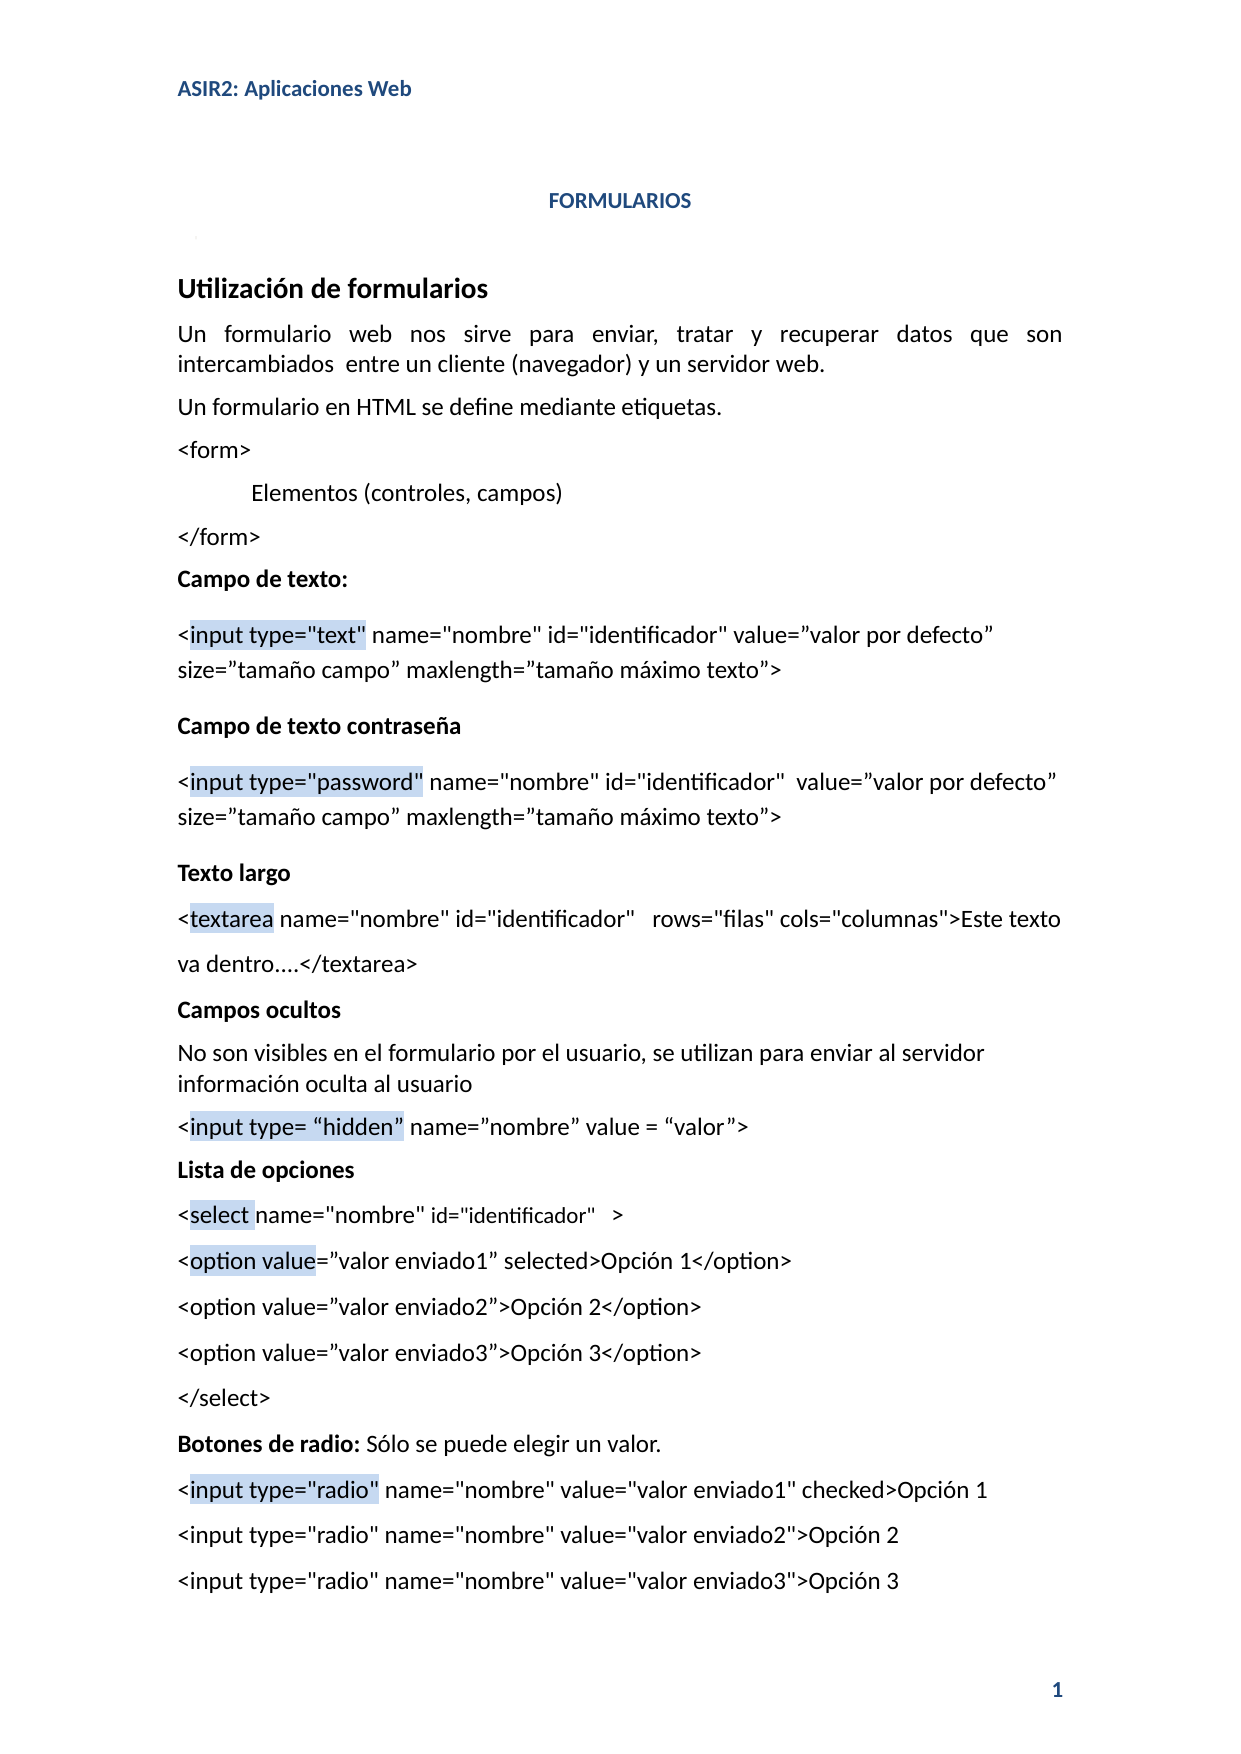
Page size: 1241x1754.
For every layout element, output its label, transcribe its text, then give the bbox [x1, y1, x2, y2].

text Campos ocultos [177, 994, 1063, 1025]
text Lista de opciones [177, 1154, 1063, 1184]
text Botones de radio: Sólo se puede elegir un valor. <input type="radio" name="nombre" value="valor enviado1" checked>Opción 1 <input type="radio" name="nombre" value="valor enviado2">Opción 2 [177, 1428, 1063, 1550]
text Un formulario en HTML se define mediante etiquetas. [177, 392, 1063, 422]
text Elementos (controles, campos) [177, 478, 1063, 508]
text </form> [177, 521, 1063, 551]
text <select name="nombre" id="identificador" > <option value=”valor enviado1” selected>Opción 1</option> <option value=”valor enviado2”>Opción 2</option> <option value=”valor enviado3”>Opción 3</option> </select> [177, 1199, 1063, 1413]
text Texto largo [177, 857, 1063, 887]
text No son visibles en el formulario por el usuario, se utilizan para enviar al servidor información oculta al usuario [177, 1037, 1063, 1098]
text <form> [177, 434, 1063, 465]
text <textarea name="nombre" id="identificador" rows="filas" cols="columnas">Este texto va dentro....</textarea> [177, 903, 1063, 979]
text <input type= “hidden” name=”nombre” value = “valor”> [177, 1111, 1063, 1141]
text <input type="text" name="nombre" id="identificador" value=”valor por defecto” size=”tamaño campo” maxlength=”tamaño máximo texto”> [177, 619, 1063, 685]
text <input type="password" name="nombre" id="identificador" value=”valor por defecto” size=”tamaño campo” maxlength=”tamaño máximo texto”> [177, 766, 1063, 832]
text <input type="radio" name="nombre" value="valor enviado3">Opción 3 [177, 1565, 1063, 1596]
text Campo de texto contraseña [177, 710, 1063, 741]
text Utilización de formularios [177, 270, 1063, 306]
text Un formulario web nos sirve para enviar, tratar y recuperar datos que son intercambiados entre un cliente (navegador) y un servidor web. [177, 318, 1063, 379]
text Campo de texto: [177, 564, 1063, 594]
